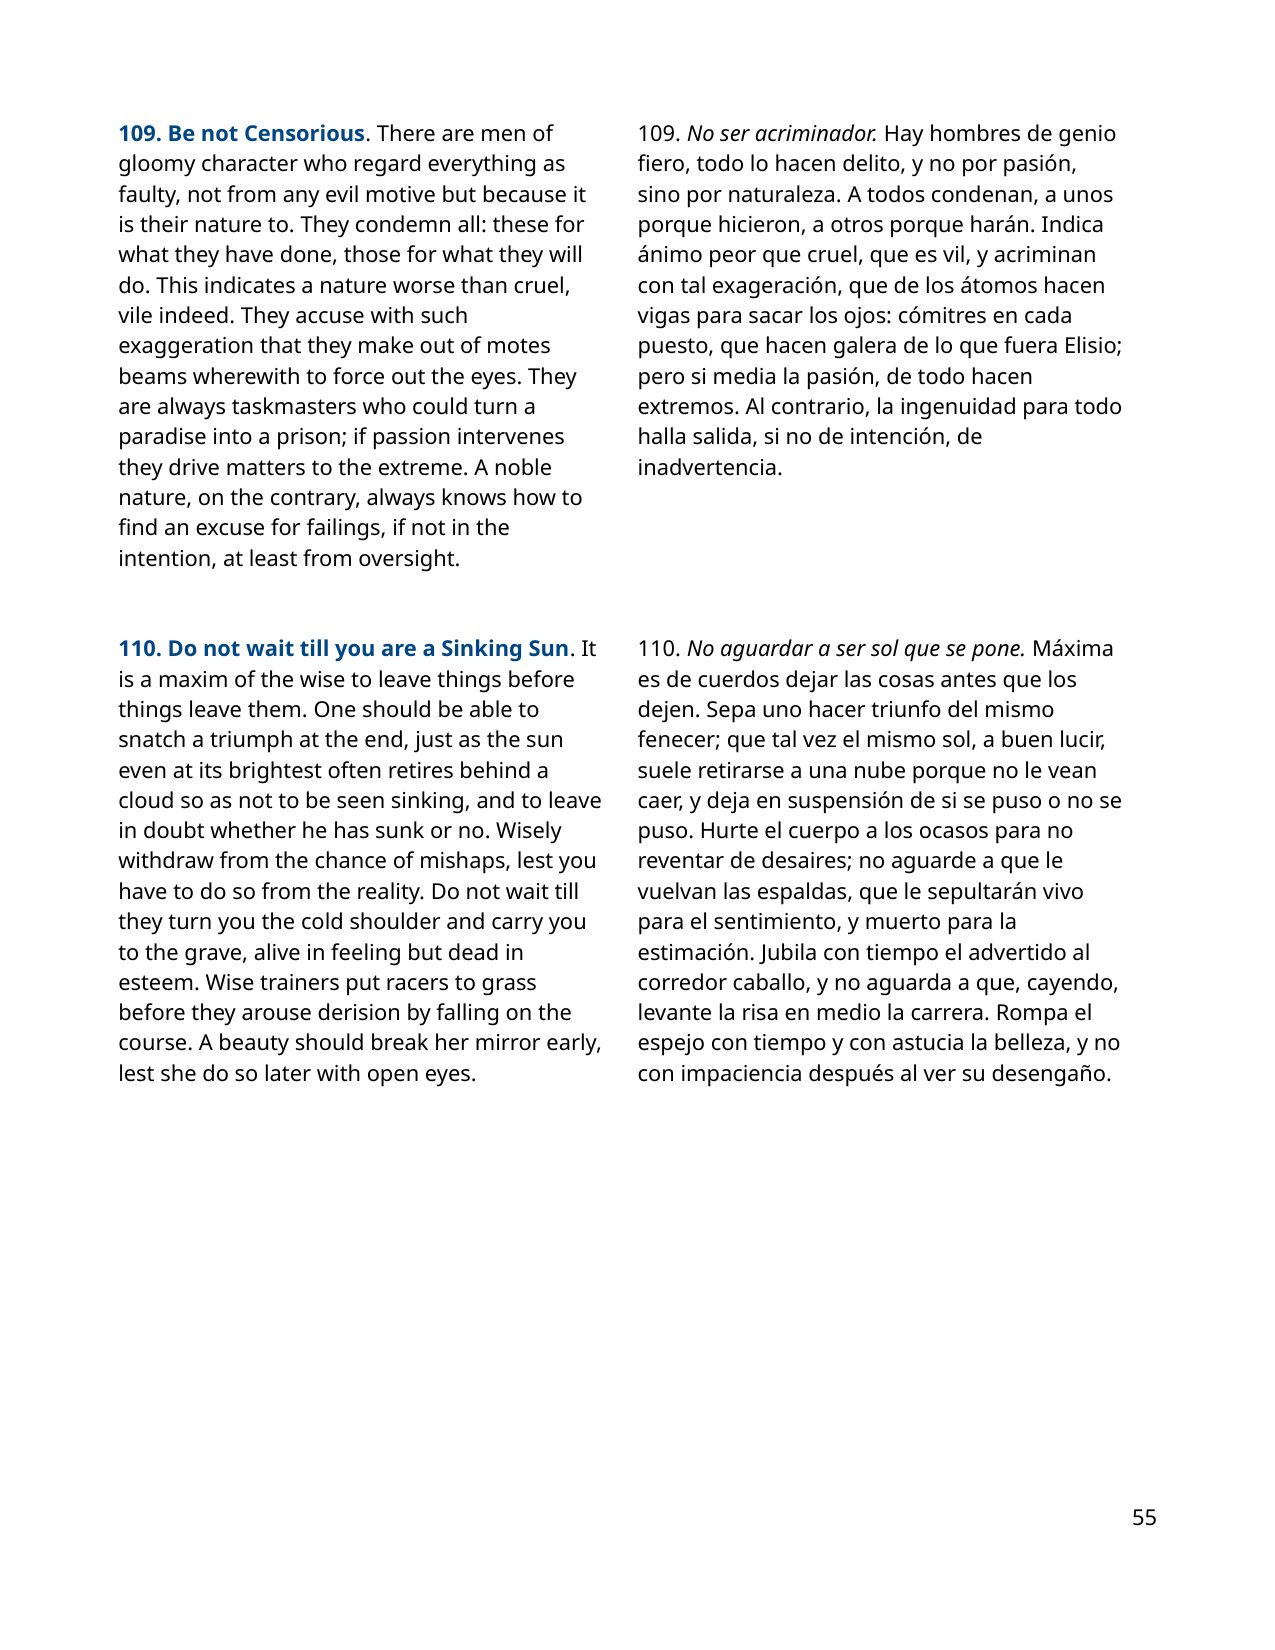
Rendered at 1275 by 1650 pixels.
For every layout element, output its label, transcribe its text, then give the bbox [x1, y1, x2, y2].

table_cell 109. Be not Censorious. There are men of gloomy character who regard everything as faulty, not from any evil motive but because it is their nature to. They condemn all: these for what they have done, those for what they will do. This indicates a nature worse than cruel, vile indeed. They accuse with such exaggeration that they make out of motes beams wherewith to force out the eyes. They are always taskmasters who could turn a paradise into a prison; if passion intervenes they drive matters to the extreme. A noble nature, on the contrary, always knows how to find an excuse for failings, if not in the intention, at least from oversight. [118, 118, 637, 633]
table_cell 109. No ser acriminador. Hay hombres de genio fiero, todo lo hacen delito, y no por pasión, sino por naturaleza. A todos condenan, a unos porque hicieron, a otros porque harán. Indica ánimo peor que cruel, que es vil, y acriminan con tal exageración, que de los átomos hacen vigas para sacar los ojos: cómitres en cada puesto, que hacen galera de lo que fuera Elisio; pero si media la pasión, de todo hacen extremos. Al contrario, la ingenuidad para todo halla salida, si no de intención, de inadvertencia. [638, 118, 1157, 633]
table_cell 110. Do not wait till you are a Sinking Sun. It is a maxim of the wise to leave things before things leave them. One should be able to snatch a triumph at the end, just as the sun even at its brightest often retires behind a cloud so as not to be seen sinking, and to leave in doubt whether he has sunk or no. Wisely withdraw from the chance of mishaps, lest you have to do so from the reality. Do not wait till they turn you the cold shoulder and carry you to the grave, alive in feeling but dead in esteem. Wise trainers put racers to grass before they arouse derision by falling on the course. A beauty should break her mirror early, lest she do so later with open eyes. [118, 633, 637, 1148]
table_cell 110. No aguardar a ser sol que se pone. Máxima es de cuerdos dejar las cosas antes que los dejen. Sepa uno hacer triunfo del mismo fenecer; que tal vez el mismo sol, a buen lucir, suele retirarse a una nube porque no le vean caer, y deja en suspensión de si se puso o no se puso. Hurte el cuerpo a los ocasos para no reventar de desaires; no aguarde a que le vuelvan las espaldas, que le sepultarán vivo para el sentimiento, y muerto para la estimación. Jubila con tiempo el advertido al corredor caballo, y no aguarda a que, cayendo, levante la risa en medio la carrera. Rompa el espejo con tiempo y con astucia la belleza, y no con impaciencia después al ver su desengaño. [638, 633, 1157, 1148]
